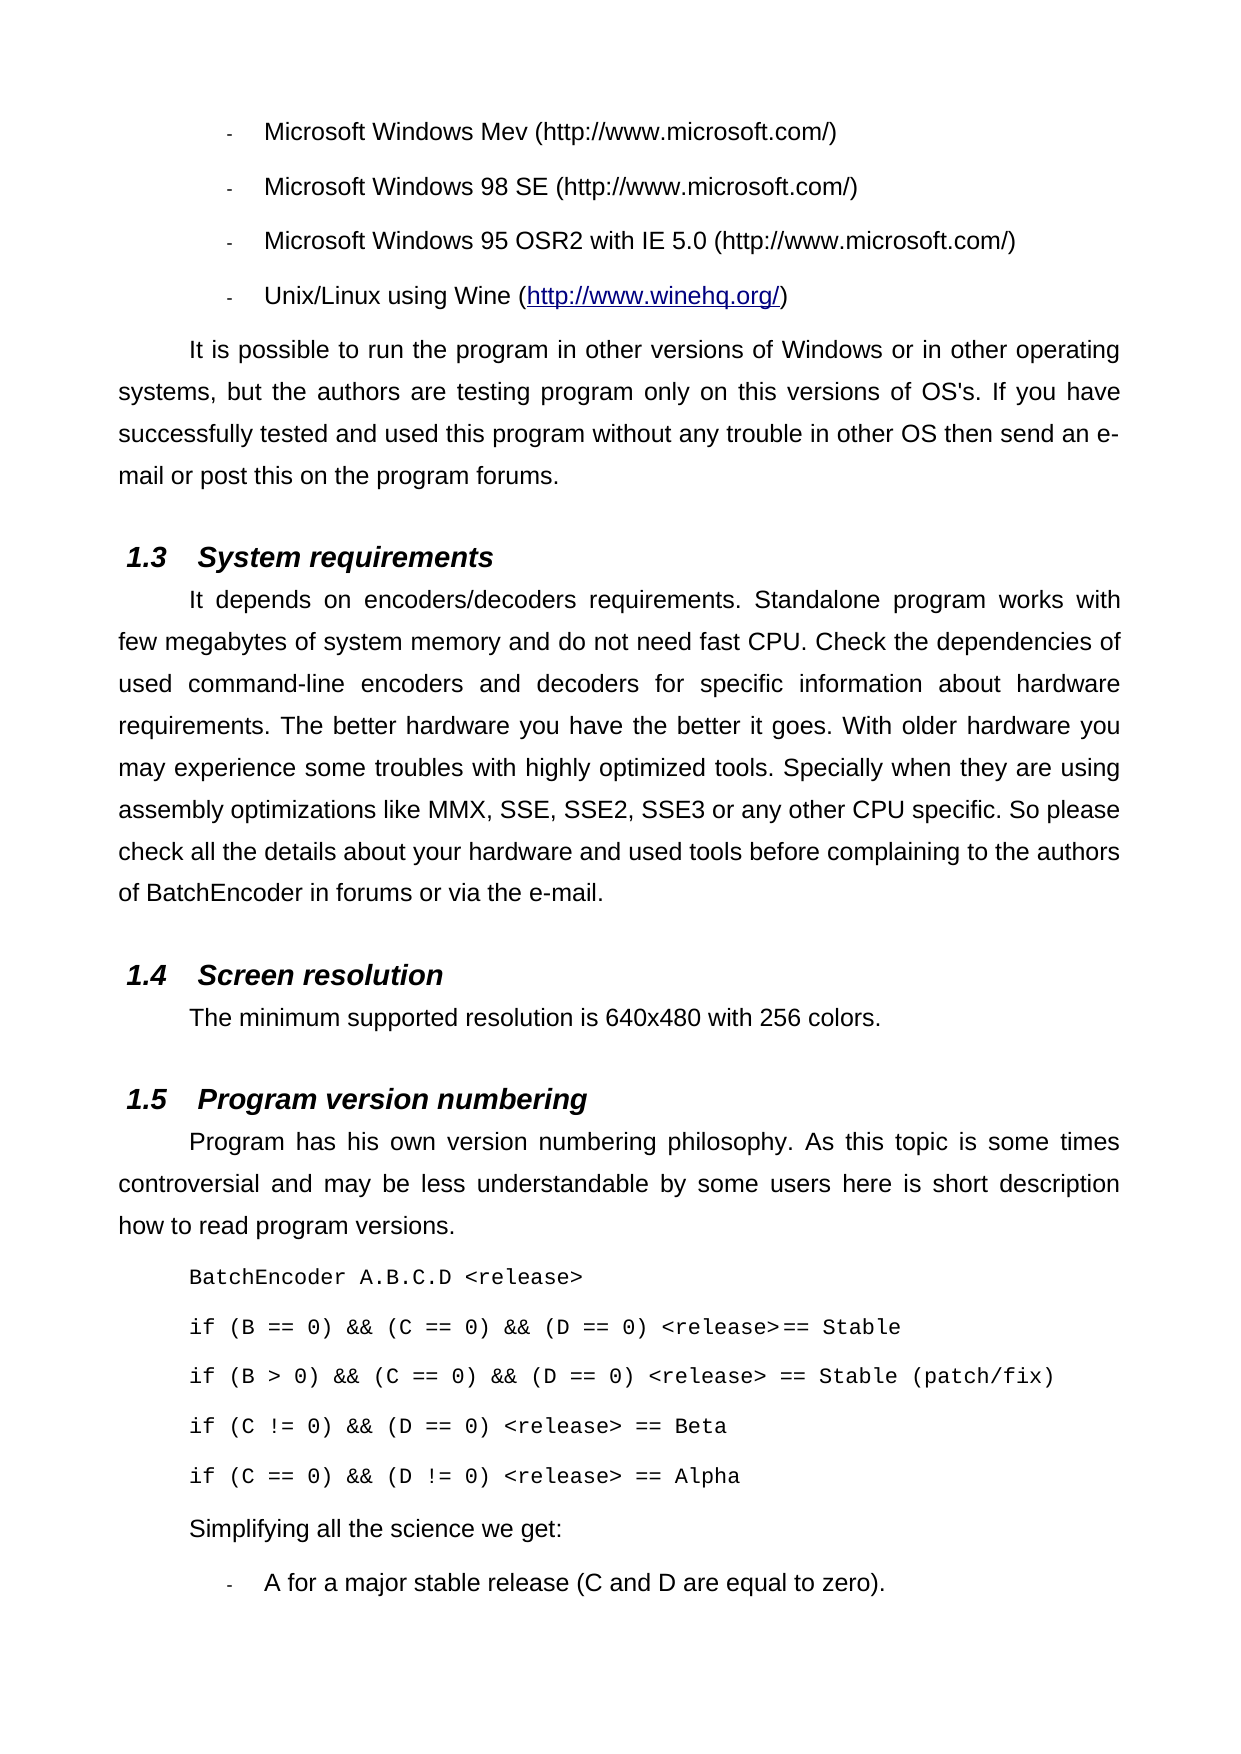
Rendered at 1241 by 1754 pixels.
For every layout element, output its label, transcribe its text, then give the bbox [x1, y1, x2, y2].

list Microsoft Windows 95 OSR2 with IE 5.0 (http://www.microsoft.com/) [156, 227, 1122, 255]
text The minimum supported resolution is 640x480 with 256 colors. [118, 1004, 1122, 1032]
list Unix/Linux using Wine (http://www.winehq.org/) [156, 282, 1122, 309]
list Microsoft Windows 98 SE (http://www.microsoft.com/) [156, 173, 1122, 201]
list Microsoft Windows Mev (http://www.microsoft.com/) [156, 118, 1122, 146]
text Simplifying all the science we get: [118, 1515, 1122, 1543]
text It depends on encoders/decoders requirements. Standalone program works with few megabytes of system memory and do not need fast CPU. Check the dependencies of used command-line encoders and decoders for specific information about hardware requirements. The better hardware you have the better it goes. With older hardware you may experience some troubles with highly optimized tools. Specially when they are using assembly optimizations like MMX, SSE, SSE2, SSE3 or any other CPU specific. So please check all the details about your hardware and used tools before complaining to the authors of BatchEncoder in forums or via the e-mail. [118, 586, 1122, 907]
subtitle System requirements [118, 541, 1122, 574]
text Program has his own version numbering philosophy. As this topic is some times controversial and may be less understandable by some users here is short description how to read program versions. [118, 1128, 1122, 1240]
text if (B > 0) && (C == 0) && (D == 0) <release> == Stable (patch/fix) [118, 1366, 1122, 1391]
text It is possible to run the program in other versions of Windows or in other operating systems, but the authors are testing program only on this versions of OS's. If you have successfully tested and used this program without any trouble in other OS then send an e-mail or post this on the program forums. [118, 336, 1122, 489]
text BatchEncoder A.B.C.D <release> [118, 1266, 1122, 1291]
subtitle Program version numbering [118, 1083, 1122, 1116]
text if (C != 0) && (D == 0) <release> == Beta [118, 1415, 1122, 1440]
list A for a major stable release (C and D are equal to zero). [156, 1569, 1122, 1597]
subtitle Screen resolution [118, 959, 1122, 991]
text if (B == 0) && (C == 0) && (D == 0) <release> == Stable [118, 1316, 1122, 1341]
text if (C == 0) && (D != 0) <release> == Alpha [118, 1465, 1122, 1490]
